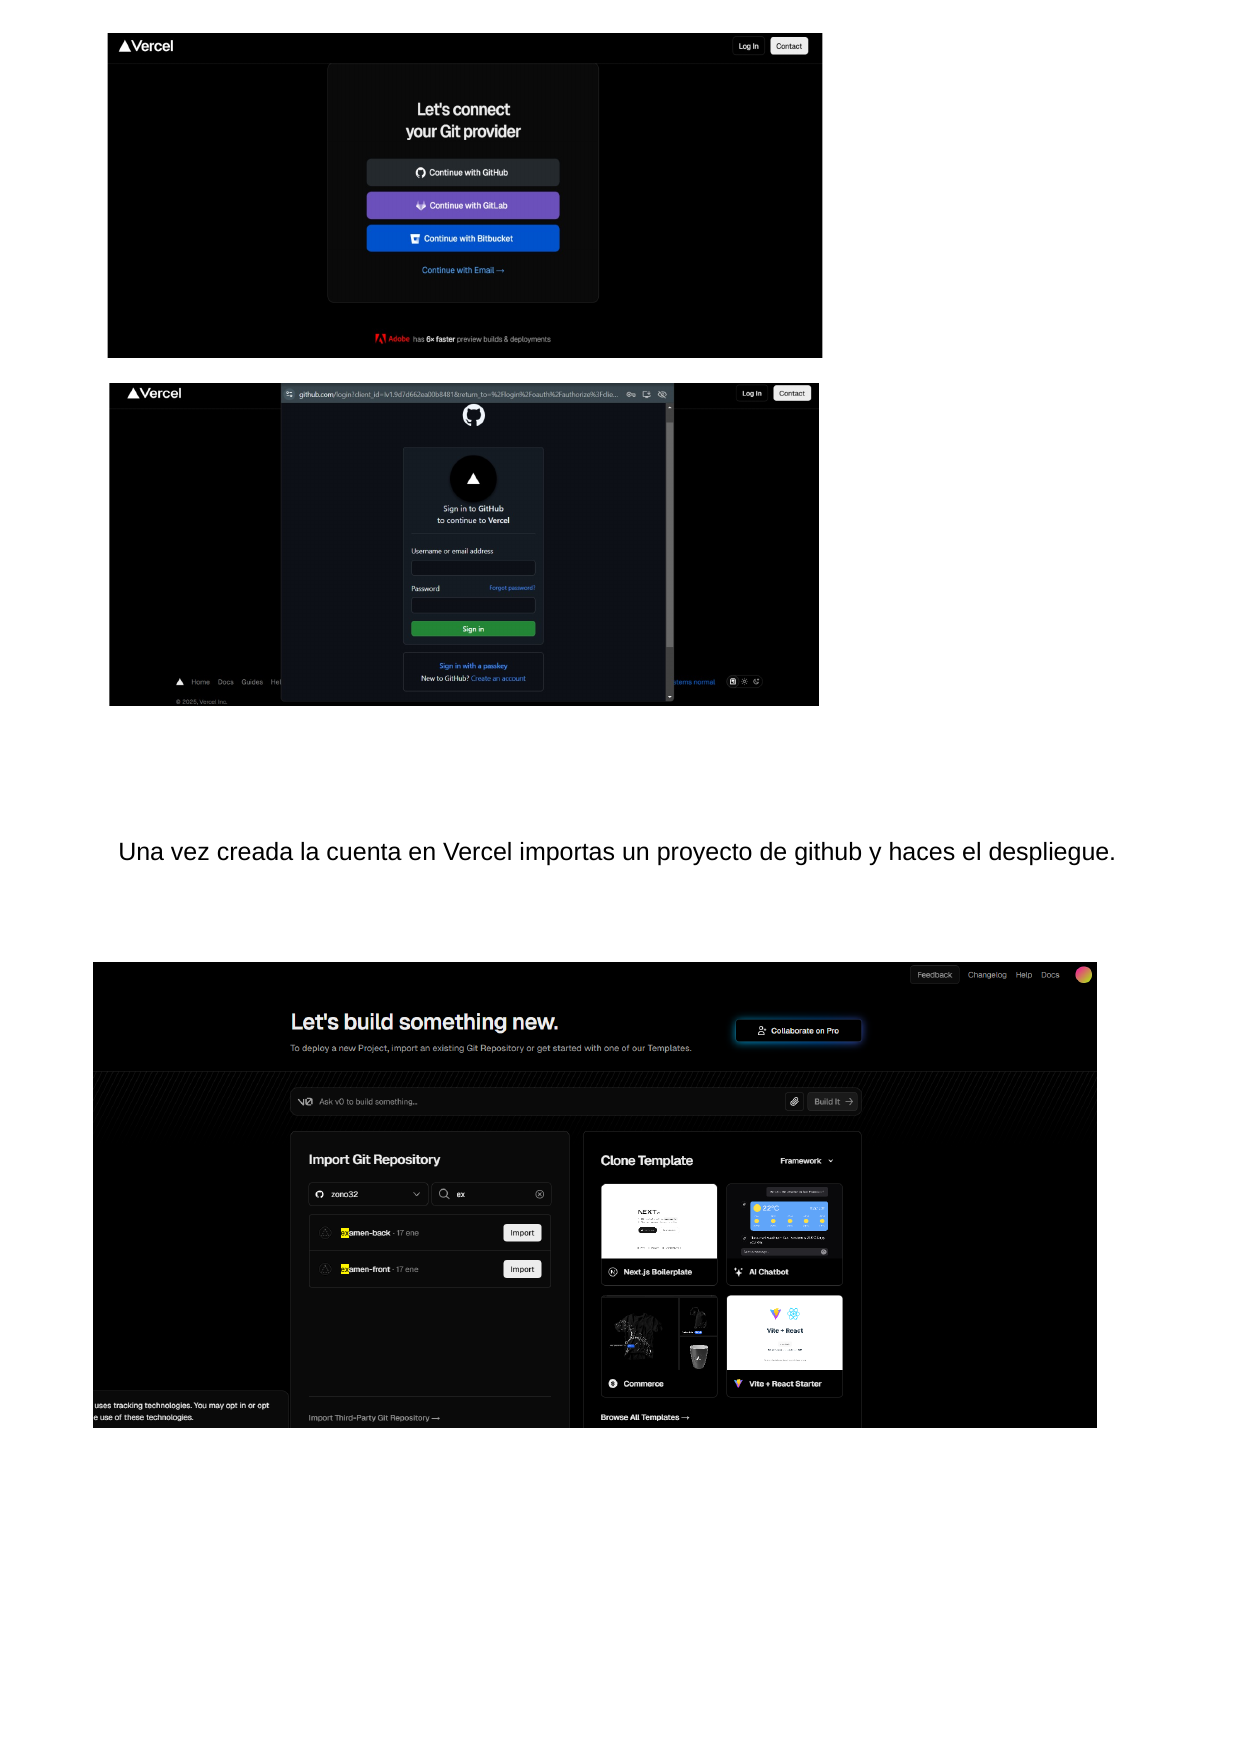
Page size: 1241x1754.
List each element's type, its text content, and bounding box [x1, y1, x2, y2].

text Una vez creada la cuenta en Vercel importas un proyecto de github y haces el despliegue. [118, 837, 1122, 866]
picture [107, 33, 823, 358]
picture [93, 962, 1097, 1428]
picture [109, 383, 819, 706]
